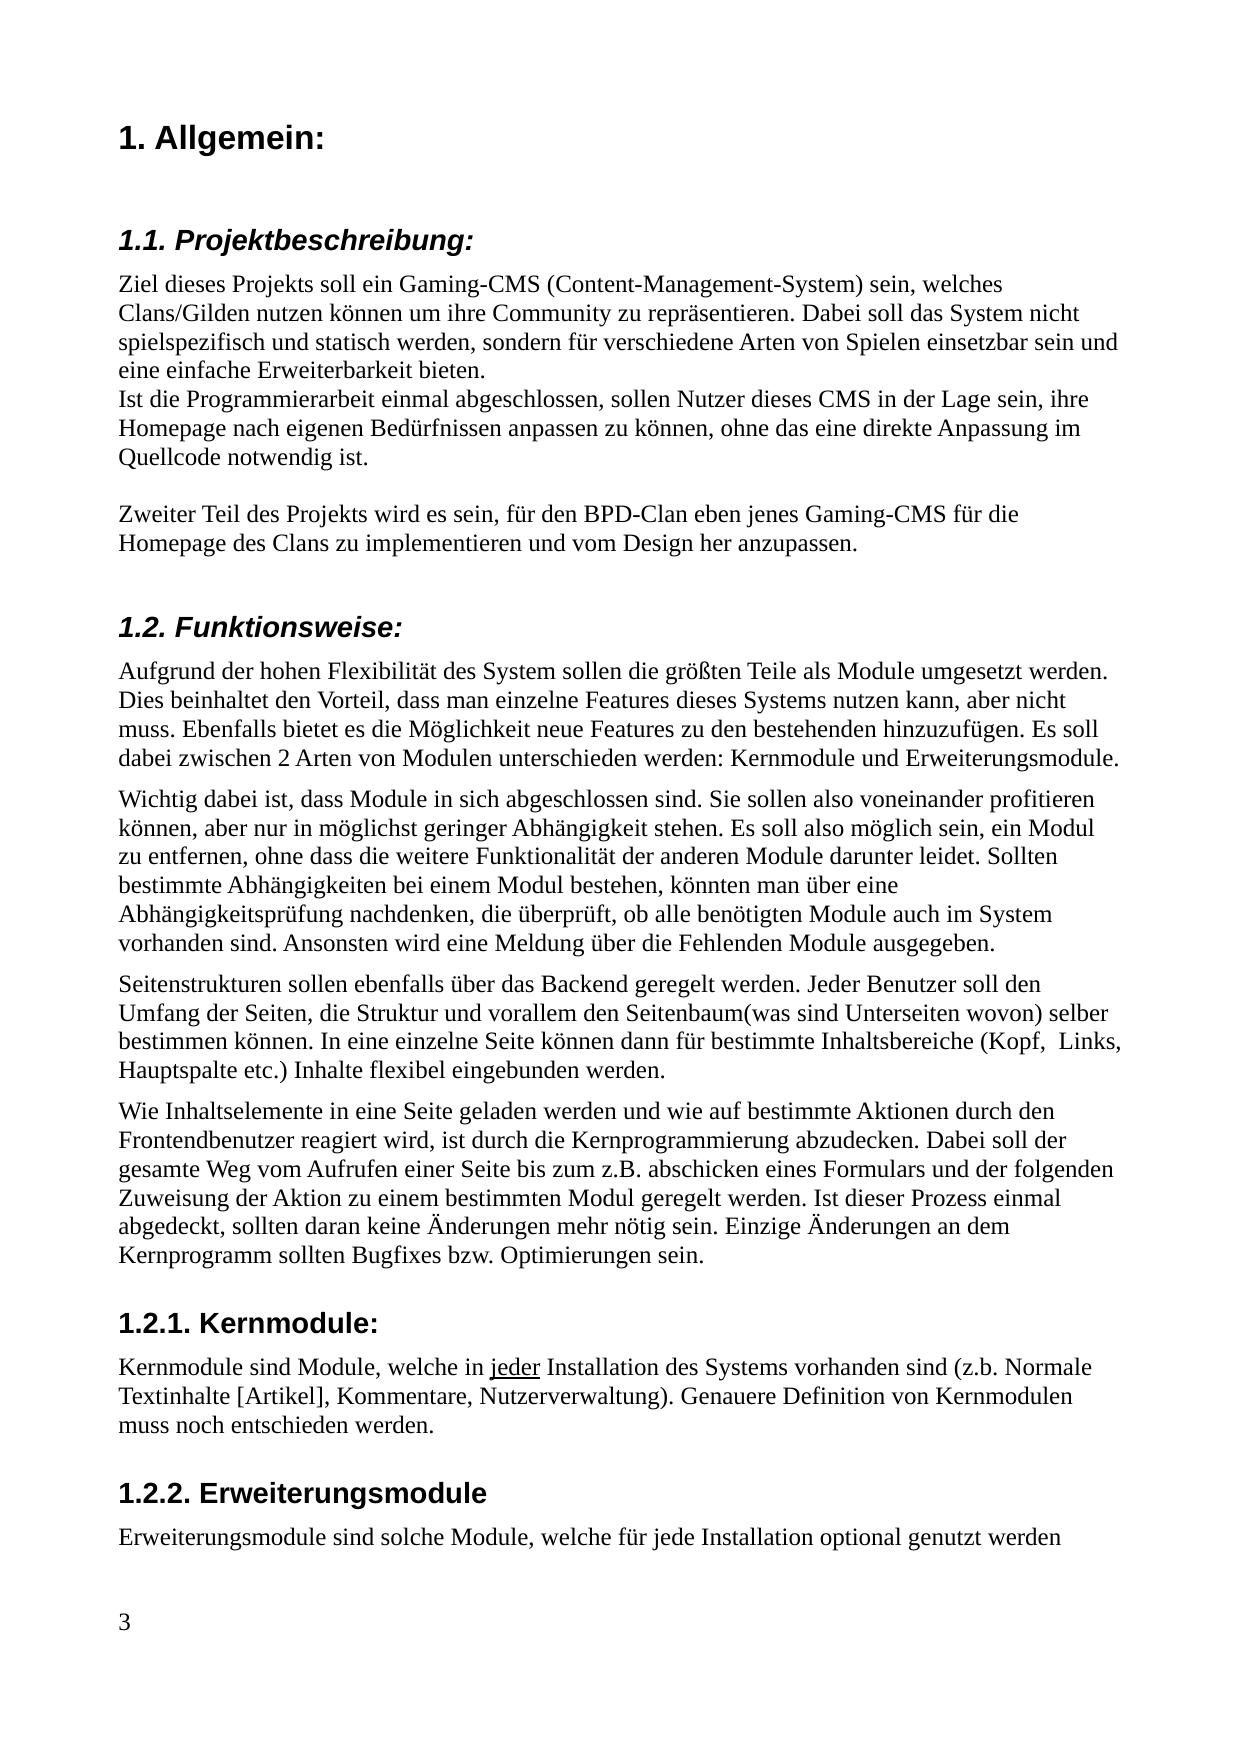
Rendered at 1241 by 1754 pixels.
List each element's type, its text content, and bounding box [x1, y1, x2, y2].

subtitle 1. Allgemein: [118, 118, 1122, 157]
subtitle 1.2.1. Kernmodule: [118, 1306, 1122, 1340]
text Zweiter Teil des Projekts wird es sein, für den BPD-Clan eben jenes Gaming-CMS für die Homepage des Clans zu implementieren und vom Design her anzupassen. [118, 499, 1122, 557]
text Erweiterungsmodule sind solche Module, welche für jede Installation optional genutzt werden [118, 1522, 1122, 1551]
subtitle 1.1. Projektbeschreibung: [118, 223, 1122, 257]
text Ist die Programmierarbeit einmal abgeschlossen, sollen Nutzer dieses CMS in der Lage sein, ihre Homepage nach eigenen Bedürfnissen anpassen zu können, ohne das eine direkte Anpassung im Quellcode notwendig ist. [118, 384, 1122, 470]
text Wie Inhaltselemente in eine Seite geladen werden und wie auf bestimmte Aktionen durch den Frontendbenutzer reagiert wird, ist durch die Kernprogrammierung abzudecken. Dabei soll der gesamte Weg vom Aufrufen einer Seite bis zum z.B. abschicken eines Formulars und der folgenden Zuweisung der Aktion zu einem bestimmten Modul geregelt werden. Ist dieser Prozess einmal abgedeckt, sollten daran keine Änderungen mehr nötig sein. Einzige Änderungen an dem Kernprogramm sollten Bugfixes bzw. Optimierungen sein. [118, 1096, 1122, 1269]
text Aufgrund der hohen Flexibilität des System sollen die größten Teile als Module umgesetzt werden. Dies beinhaltet den Vorteil, dass man einzelne Features dieses Systems nutzen kann, aber nicht muss. Ebenfalls bietet es die Möglichkeit neue Features zu den bestehenden hinzuzufügen. Es soll dabei zwischen 2 Arten von Modulen unterschieden werden: Kernmodule und Erweiterungsmodule. [118, 656, 1122, 771]
text Seitenstrukturen sollen ebenfalls über das Backend geregelt werden. Jeder Benutzer soll den Umfang der Seiten, die Struktur und vorallem den Seitenbaum(was sind Unterseiten wovon) selber bestimmen können. In eine einzelne Seite können dann für bestimmte Inhaltsbereiche (Kopf, Links, Hauptspalte etc.) Inhalte flexibel eingebunden werden. [118, 969, 1122, 1084]
text Kernmodule sind Module, welche in jeder Installation des Systems vorhanden sind (z.b. Normale Textinhalte [Artikel], Kommentare, Nutzerverwaltung). Genauere Definition von Kernmodulen muss noch entschieden werden. [118, 1352, 1122, 1439]
subtitle 1.2. Funktionsweise: [118, 610, 1122, 644]
text Wichtig dabei ist, dass Module in sich abgeschlossen sind. Sie sollen also voneinander profitieren können, aber nur in möglichst geringer Abhängigkeit stehen. Es soll also möglich sein, ein Modul zu entfernen, ohne dass die weitere Funktionalität der anderen Module darunter leidet. Sollten bestimmte Abhängigkeiten bei einem Modul bestehen, könnten man über eine Abhängigkeitsprüfung nachdenken, die überprüft, ob alle benötigten Module auch im System vorhanden sind. Ansonsten wird eine Meldung über die Fehlenden Module ausgegeben. [118, 784, 1122, 956]
subtitle 1.2.2. Erweiterungsmodule [118, 1476, 1122, 1510]
text Ziel dieses Projekts soll ein Gaming-CMS (Content-Management-System) sein, welches Clans/Gilden nutzen können um ihre Community zu repräsentieren. Dabei soll das System nicht spielspezifisch und statisch werden, sondern für verschiedene Arten von Spielen einsetzbar sein und eine einfache Erweiterbarkeit bieten. [118, 269, 1122, 384]
